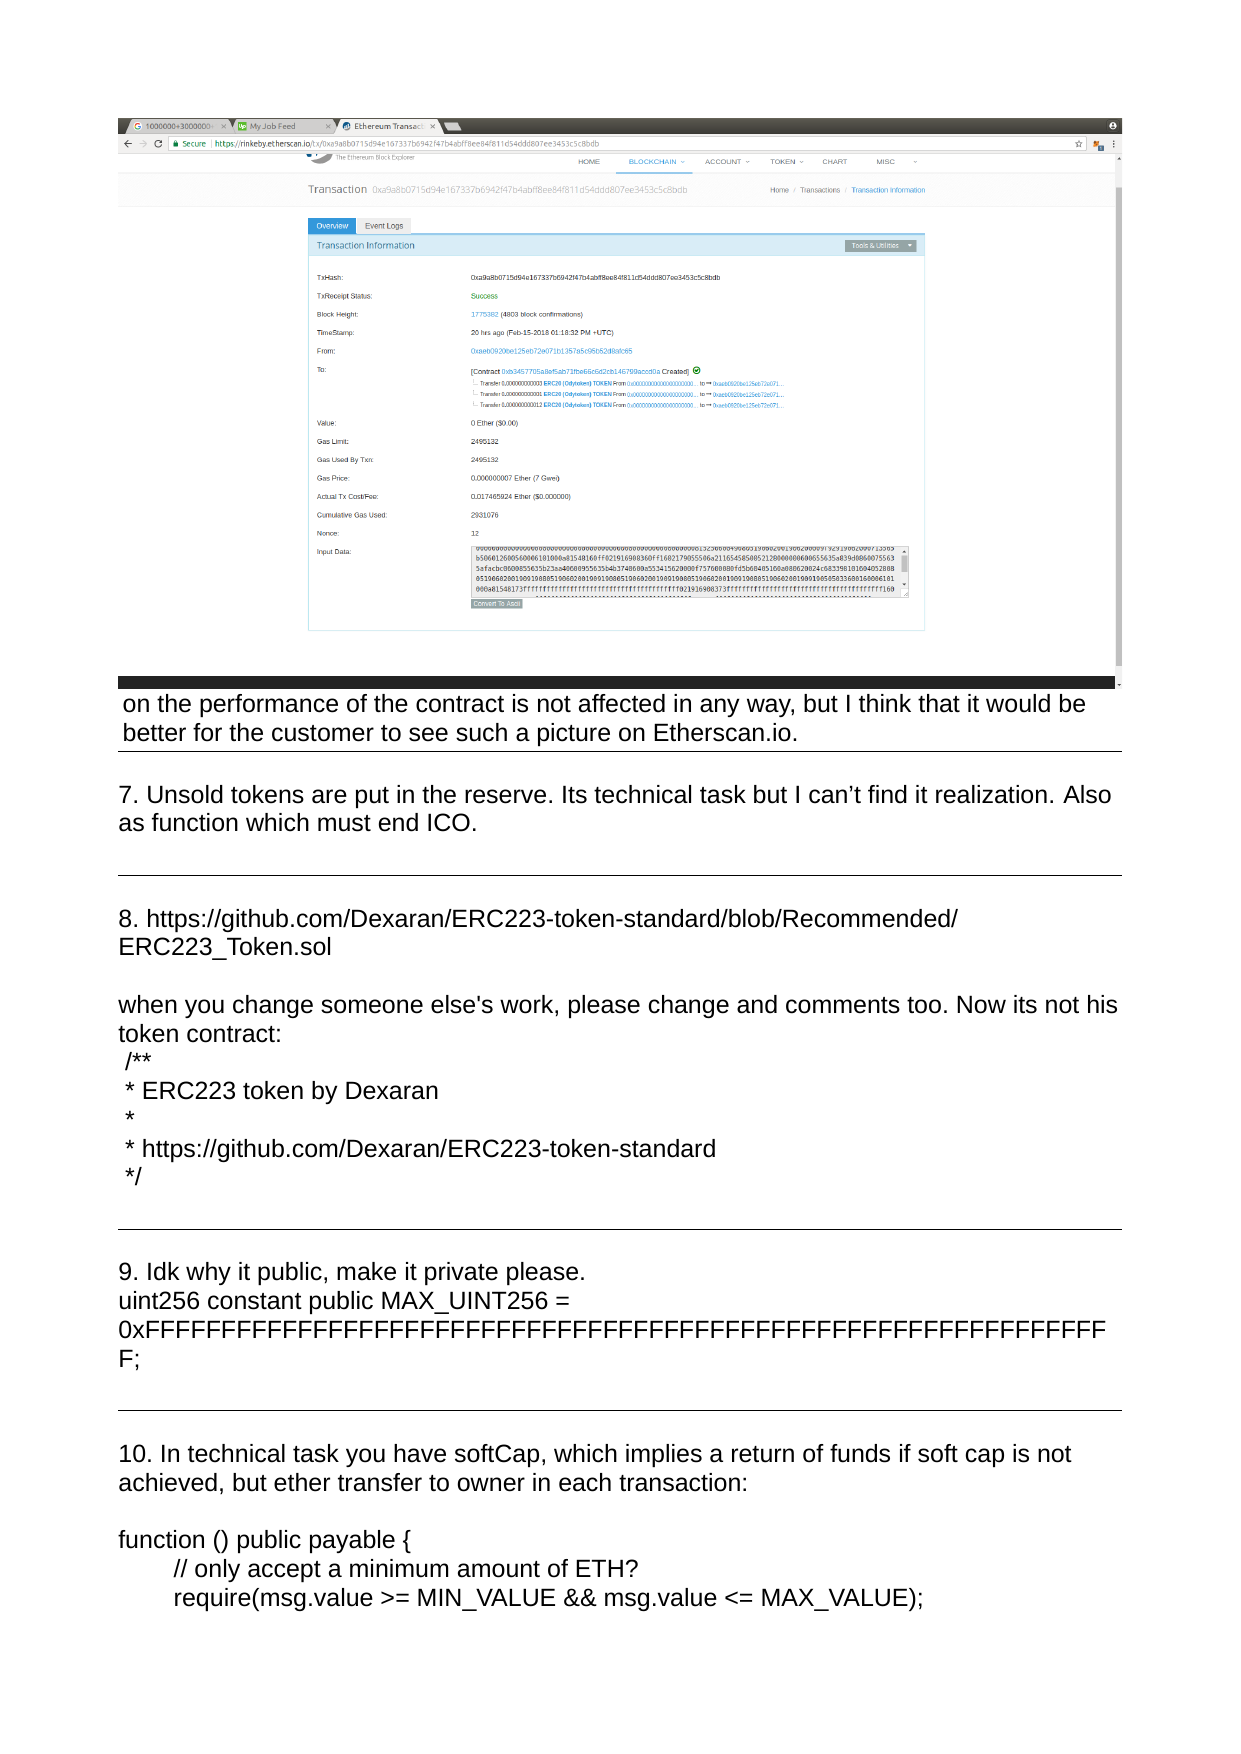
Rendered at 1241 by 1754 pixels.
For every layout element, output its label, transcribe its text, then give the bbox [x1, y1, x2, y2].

text uint256 constant public MAX_UINT256 = 0xFFFFFFFFFFFFFFFFFFFFFFFFFFFFFFFFFFFFFFFFFFFFFFFFFFFFFFFFFFFFFFFF; [118, 1286, 1122, 1372]
text */ [118, 1162, 1122, 1191]
text on the performance of the contract is not affected in any way, but I think that it would be better for the customer to see such a picture on Etherscan.io. [118, 689, 1122, 751]
text 8. https://github.com/Dexaran/ERC223-token-standard/blob/Recommended/ERC223_Token.sol [118, 903, 1122, 961]
text // only accept a minimum amount of ETH? [118, 1554, 1122, 1582]
text * https://github.com/Dexaran/ERC223-token-standard [118, 1133, 1122, 1162]
text function () public payable { [118, 1525, 1122, 1554]
text 9. Idk why it public, make it private please. [118, 1257, 1122, 1286]
text 10. In technical task you have softCap, which implies a return of funds if soft cap is not achieved, but ether transfer to owner in each transaction: [118, 1439, 1122, 1496]
text * [118, 1105, 1122, 1133]
text require(msg.value >= MIN_VALUE && msg.value <= MAX_VALUE); [118, 1582, 1122, 1611]
text when you change someone else's work, please change and comments too. Now its not his token contract: [118, 990, 1122, 1047]
text 7. Unsold tokens are put in the reserve. Its technical task but I can’t find it realization. Also as function which must end ICO. [118, 780, 1122, 837]
text * ERC223 token by Dexaran [118, 1076, 1122, 1105]
picture [118, 118, 1123, 689]
text /** [118, 1047, 1122, 1076]
